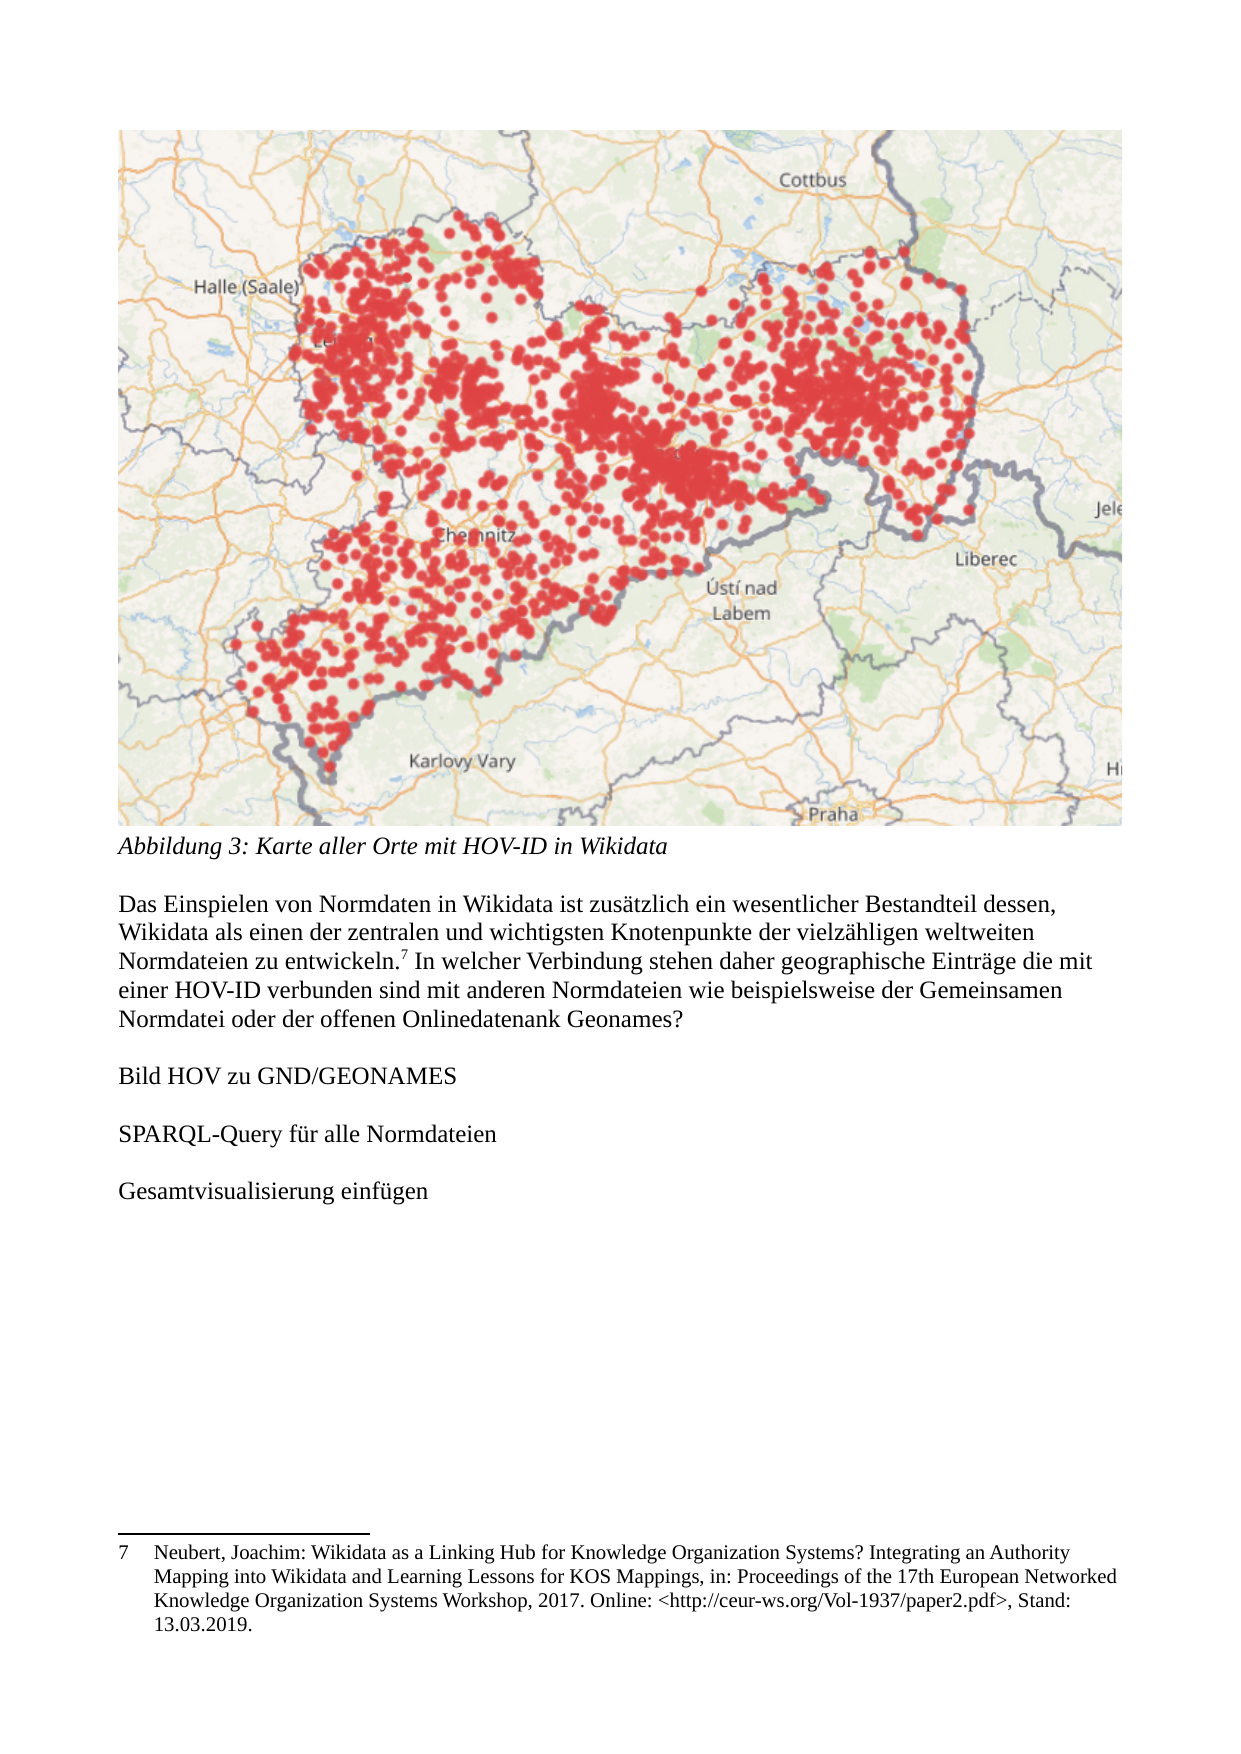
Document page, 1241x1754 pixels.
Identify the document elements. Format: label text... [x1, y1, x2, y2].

text Gesamtvisualisierung einfügen [118, 1176, 1122, 1205]
picture [118, 130, 1123, 826]
text SPARQL-Query für alle Normdateien [118, 1119, 1122, 1147]
text Abbildung 3: Karte aller Orte mit HOV-ID in Wikidata [118, 826, 1122, 860]
text Bild HOV zu GND/GEONAMES [118, 1061, 1122, 1090]
text Neubert, Joachim: Wikidata as a Linking Hub for Knowledge Organization Systems? Integrating an Authority Mapping into Wikidata and Learning Lessons for KOS Mappings, in: Proceedings of the 17th European Networked Knowledge Organization Systems Workshop, 2017. Online: <http://ceur-ws.org/Vol-1937/paper2.pdf>, Stand: 13.03.2019. [118, 1539, 1122, 1636]
text Das Einspielen von Normdaten in Wikidata ist zusätzlich ein wesentlicher Bestandteil dessen, Wikidata als einen der zentralen und wichtigsten Knotenpunkte der vielzähligen weltweiten Normdateien zu entwickeln. In welcher Verbindung stehen daher geographische Einträge die mit einer HOV-ID verbunden sind mit anderen Normdateien wie beispielsweise der Gemeinsamen Normdatei oder der offenen Onlinedatenank Geonames? [118, 889, 1122, 1032]
